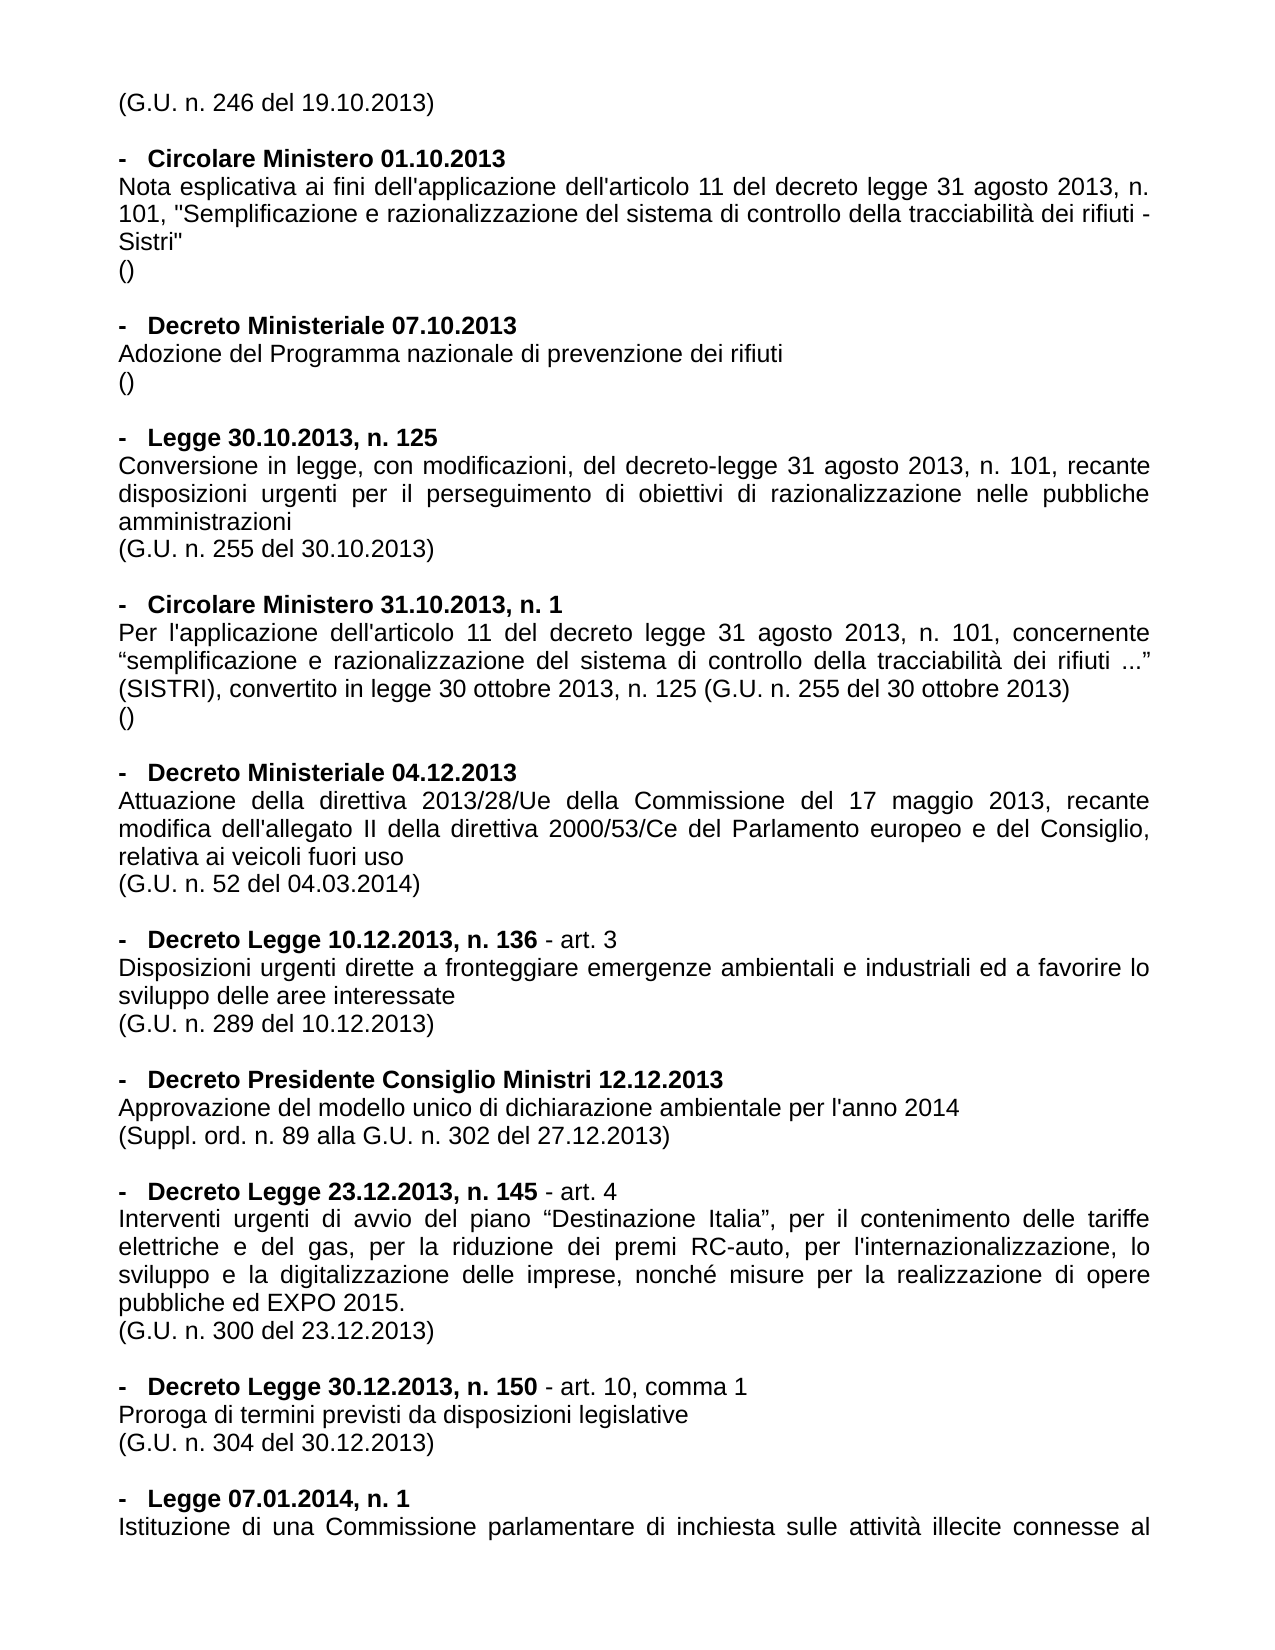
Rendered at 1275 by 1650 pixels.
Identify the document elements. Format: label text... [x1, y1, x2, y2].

text (G.U. n. 304 del 30.12.2013) [118, 1428, 1152, 1456]
text (Suppl. ord. n. 89 alla G.U. n. 302 del 27.12.2013) [118, 1121, 1152, 1149]
text (G.U. n. 289 del 10.12.2013) [118, 1010, 1152, 1038]
text Disposizioni urgenti dirette a fronteggiare emergenze ambientali e industriali ed a favorire lo sviluppo delle aree interessate [118, 954, 1152, 1010]
text (G.U. n. 300 del 23.12.2013) [118, 1317, 1152, 1345]
text Attuazione della direttiva 2013/28/Ue della Commissione del 17 maggio 2013, recante modifica dell'allegato II della direttiva 2000/53/Ce del Parlamento europeo e del Consiglio, relativa ai veicoli fuori uso [118, 786, 1152, 870]
text Adozione del Programma nazionale di prevenzione dei rifiuti [118, 340, 1152, 368]
text - Circolare Ministero 01.10.2013 [118, 144, 1152, 172]
text (G.U. n. 52 del 04.03.2014) [118, 870, 1152, 898]
text Interventi urgenti di avvio del piano “Destinazione Italia”, per il contenimento delle tariffe elettriche e del gas, per la riduzione dei premi RC-auto, per l'internazionalizzazione, lo sviluppo e la digitalizzazione delle imprese, nonché misure per la realizzazione di opere pubbliche ed EXPO 2015. [118, 1205, 1152, 1317]
text () [118, 368, 1152, 396]
text - Legge 30.10.2013, n. 125 [118, 423, 1152, 451]
text (G.U. n. 246 del 19.10.2013) [118, 88, 1152, 116]
text Istituzione di una Commissione parlamentare di inchiesta sulle attività illecite connesse al [118, 1512, 1152, 1540]
text Nota esplicativa ai fini dell'applicazione dell'articolo 11 del decreto legge 31 agosto 2013, n. 101, "Semplificazione e razionalizzazione del sistema di controllo della tracciabilità dei rifiuti - Sistri" [118, 172, 1152, 256]
text () [118, 256, 1152, 284]
text () [118, 703, 1152, 731]
text Approvazione del modello unico di dichiarazione ambientale per l'anno 2014 [118, 1093, 1152, 1121]
text - Decreto Legge 10.12.2013, n. 136 - art. 3 [118, 926, 1152, 954]
text (G.U. n. 255 del 30.10.2013) [118, 535, 1152, 563]
text - Decreto Ministeriale 04.12.2013 [118, 758, 1152, 786]
text Conversione in legge, con modificazioni, del decreto-legge 31 agosto 2013, n. 101, recante disposizioni urgenti per il perseguimento di obiettivi di razionalizzazione nelle pubbliche amministrazioni [118, 451, 1152, 535]
text - Circolare Ministero 31.10.2013, n. 1 [118, 591, 1152, 619]
text - Decreto Legge 23.12.2013, n. 145 - art. 4 [118, 1177, 1152, 1205]
text Proroga di termini previsti da disposizioni legislative [118, 1401, 1152, 1428]
text - Decreto Presidente Consiglio Ministri 12.12.2013 [118, 1066, 1152, 1093]
text Per l'applicazione dell'articolo 11 del decreto legge 31 agosto 2013, n. 101, concernente “semplificazione e razionalizzazione del sistema di controllo della tracciabilità dei rifiuti ...” (SISTRI), convertito in legge 30 ottobre 2013, n. 125 (G.U. n. 255 del 30 ottobre 2013) [118, 619, 1152, 703]
text - Decreto Ministeriale 07.10.2013 [118, 312, 1152, 340]
text - Legge 07.01.2014, n. 1 [118, 1484, 1152, 1512]
text - Decreto Legge 30.12.2013, n. 150 - art. 10, comma 1 [118, 1373, 1152, 1401]
